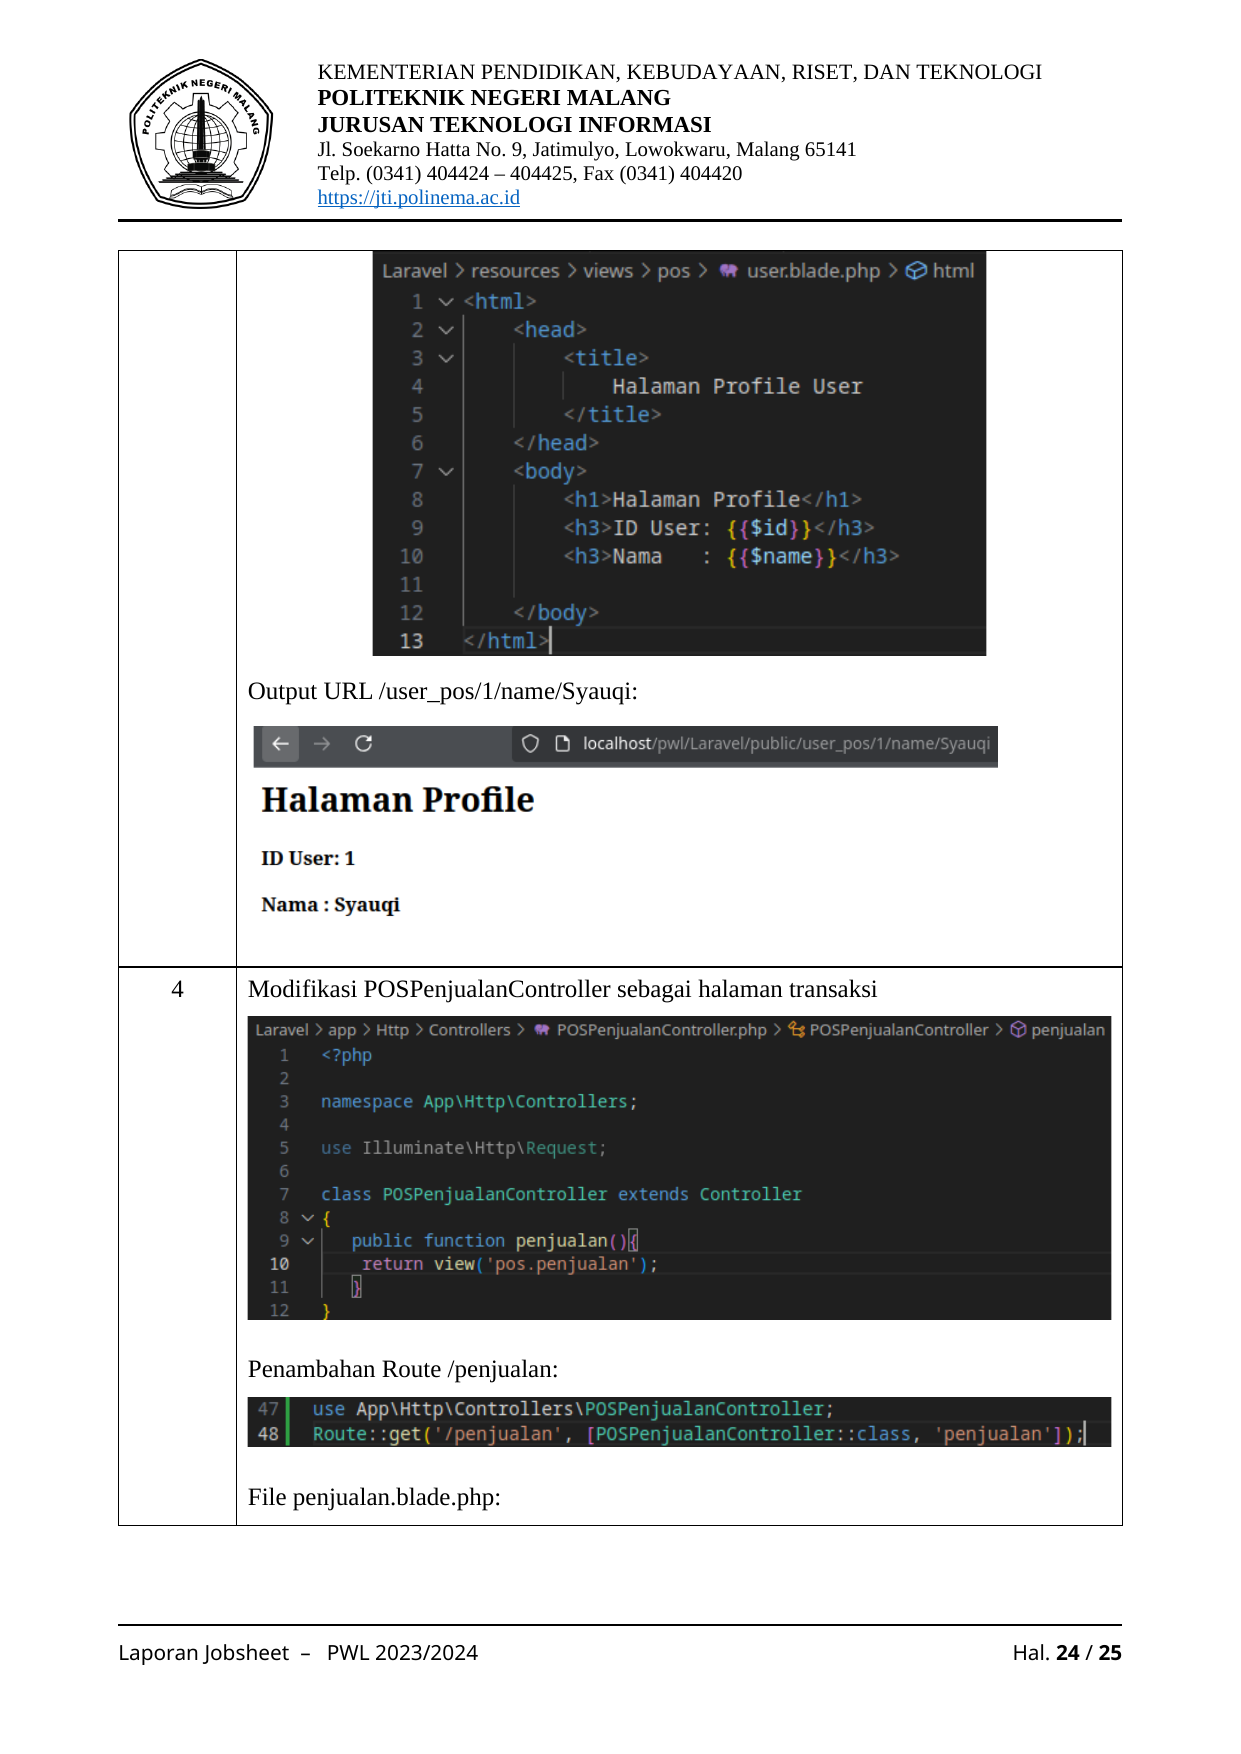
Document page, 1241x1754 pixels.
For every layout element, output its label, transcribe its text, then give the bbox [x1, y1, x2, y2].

table_cell Modifikasi POSPenjualanController sebagai halaman transaksi Penambahan Route /penjualan: File penjualan.blade.php: [237, 968, 1122, 1525]
picture [372, 251, 987, 656]
table_cell [119, 251, 236, 966]
picture [247, 1397, 1112, 1447]
table_cell 4 [119, 968, 236, 1525]
picture [253, 726, 998, 923]
picture [129, 59, 275, 209]
picture [247, 1016, 1112, 1320]
table_cell Output URL /user_pos/1/name/Syauqi: [237, 251, 1122, 966]
